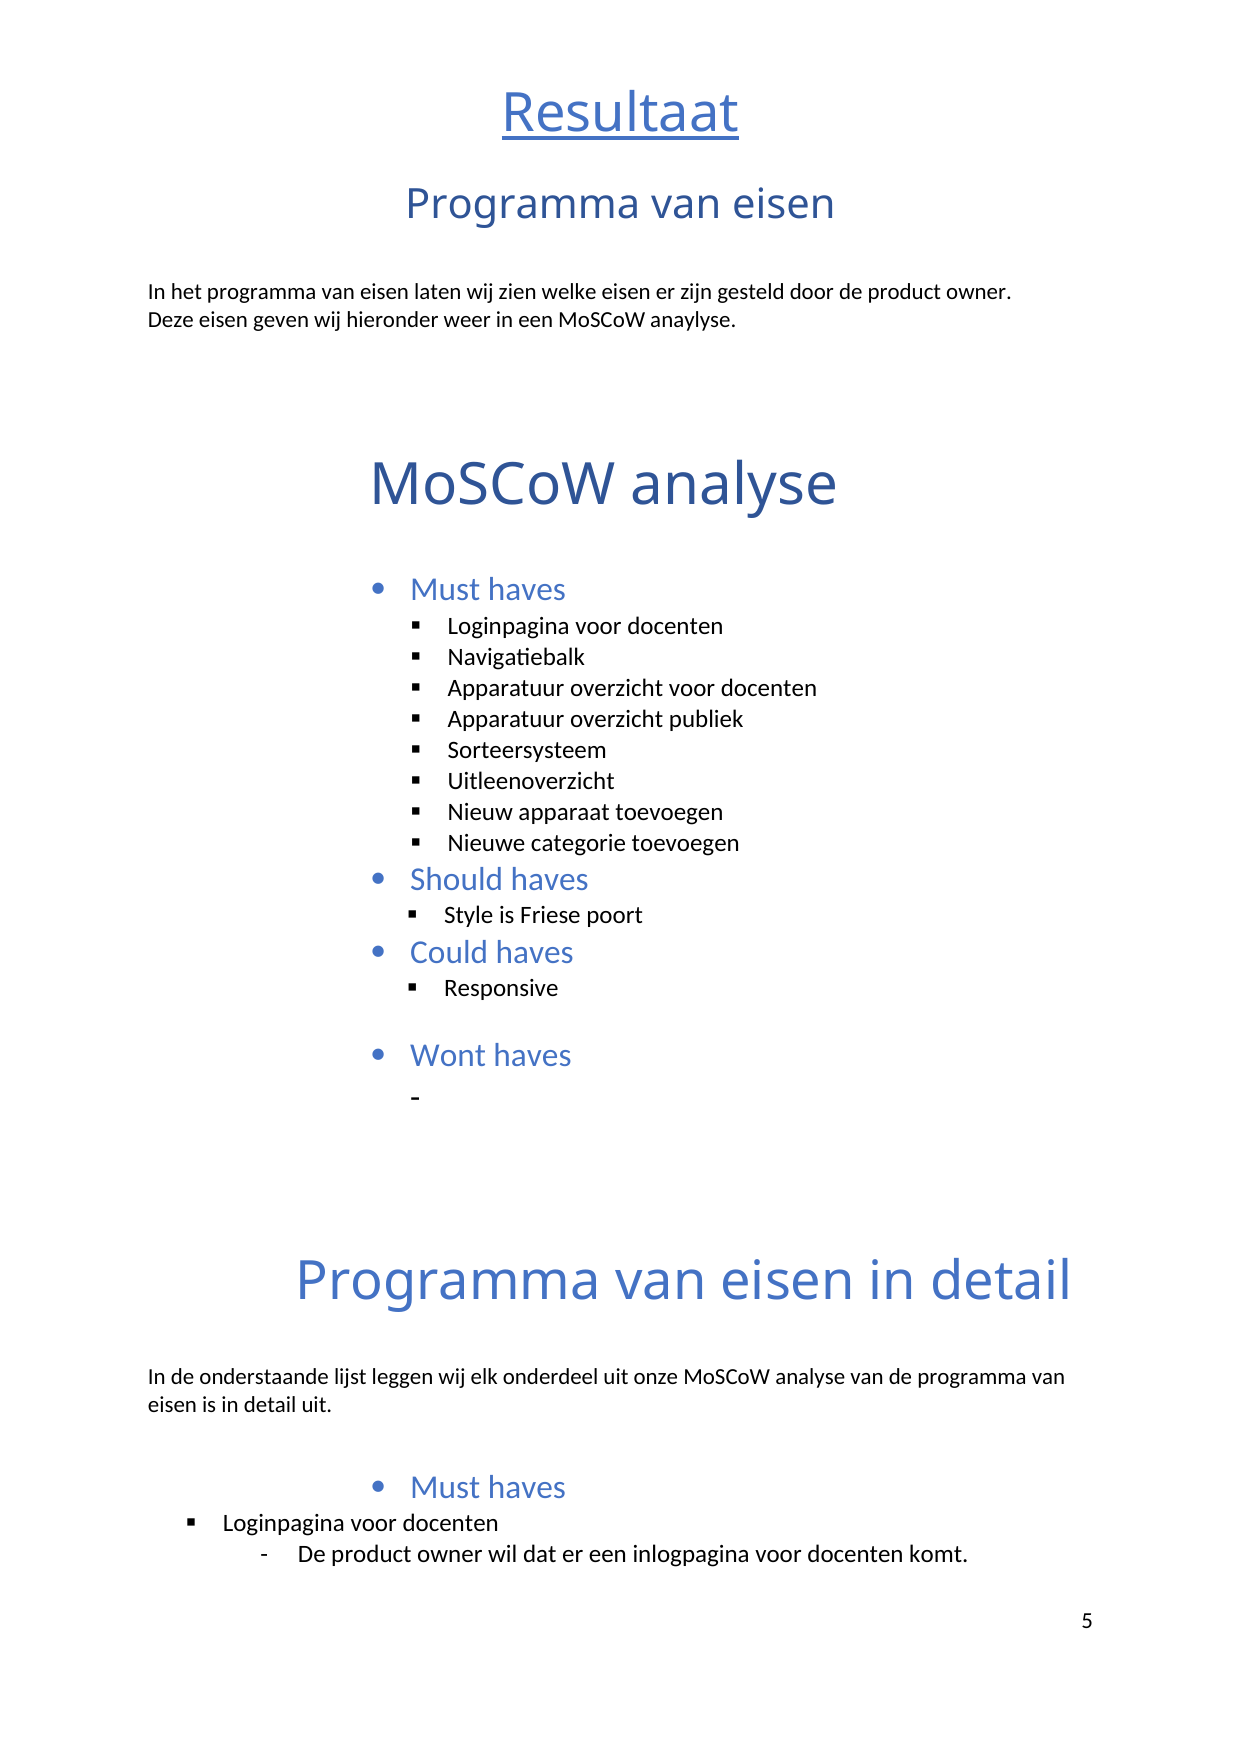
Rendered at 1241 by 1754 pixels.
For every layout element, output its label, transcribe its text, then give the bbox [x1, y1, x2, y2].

text In de onderstaande lijst leggen wij elk onderdeel uit onze MoSCoW analyse van de programma van eisen is in detail uit. [148, 1362, 1093, 1418]
list Apparatuur overzicht publiek [410, 703, 1093, 733]
list Wont haves [372, 1034, 1093, 1075]
list De product owner wil dat er een inlogpagina voor docenten komt. [260, 1538, 1093, 1569]
text Deze eisen geven wij hieronder weer in een MoSCoW anaylyse. [148, 305, 1093, 333]
subtitle Resultaat [148, 74, 1093, 147]
list Uitleenoverzicht [410, 765, 1093, 796]
subtitle MoSCoW analyse [148, 442, 1093, 522]
list Loginpagina voor docenten [410, 610, 1093, 640]
list Sorteersysteem [410, 734, 1093, 764]
list Navigatiebalk [410, 641, 1093, 671]
subtitle Programma van eisen in detail [221, 1242, 1093, 1315]
list Must haves [372, 568, 1093, 609]
list Nieuwe categorie toevoegen [410, 827, 1093, 858]
list Should haves [372, 858, 1093, 899]
list Must haves [372, 1466, 1093, 1507]
subtitle Programma van eisen [148, 174, 1093, 231]
list Apparatuur overzicht voor docenten [410, 672, 1093, 702]
text - [410, 1076, 1093, 1116]
list Nieuw apparaat toevoegen [410, 796, 1093, 827]
list Style is Friese poort [406, 899, 1093, 930]
text In het programma van eisen laten wij zien welke eisen er zijn gesteld door de product owner. [148, 277, 1093, 305]
list Loginpagina voor docenten [185, 1507, 1093, 1538]
list Responsive [406, 972, 1093, 1003]
list Could haves [372, 931, 1093, 971]
